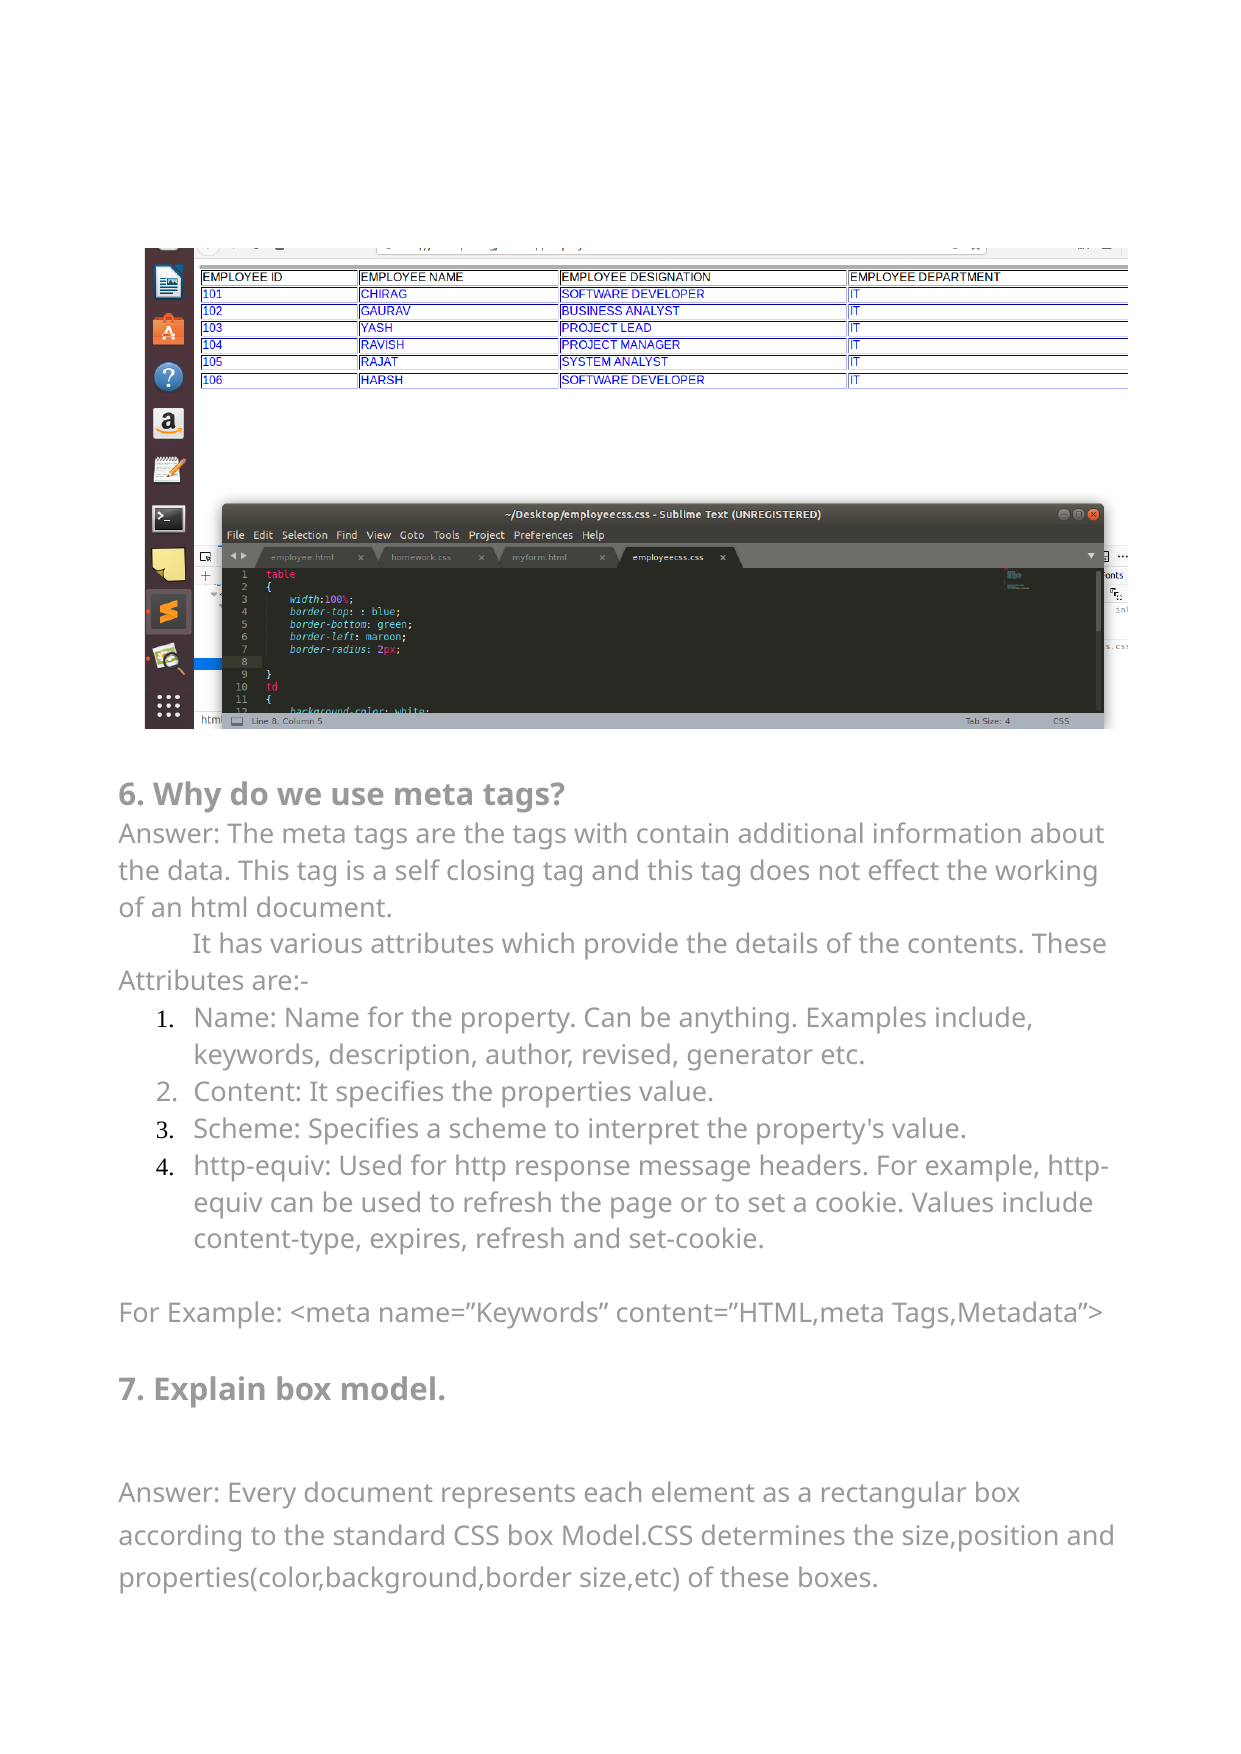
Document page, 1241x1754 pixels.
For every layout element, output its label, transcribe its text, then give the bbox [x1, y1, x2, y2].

text For Example: <meta name=”Keywords” content=”HTML,meta Tags,Metadata”> [118, 1294, 1122, 1331]
list Name: Name for the property. Can be anything. Examples include, keywords, description, author, revised, generator etc. [156, 999, 1122, 1072]
picture [144, 248, 1128, 729]
text Answer: Every document represents each element as a rectangular box according to the standard CSS box Model.CSS determines the size,position and properties(color,background,border size,etc) of these boxes. [118, 1473, 1122, 1595]
text Answer: The meta tags are the tags with contain additional information about the data. This tag is a self closing tag and this tag does not effect the working of an html document. [118, 814, 1122, 925]
text 6. Why do we use meta tags? [118, 772, 1122, 814]
list Content: It specifies the properties value. [156, 1072, 1122, 1109]
text It has various attributes which provide the details of the contents. These Attributes are:- [118, 925, 1122, 999]
list Scheme: Specifies a scheme to interpret the property's value. [156, 1109, 1122, 1146]
list http-equiv: Used for http response message headers. For example, http-equiv can be used to refresh the page or to set a cookie. Values include content-type, expires, refresh and set-cookie. [156, 1146, 1122, 1257]
text 7. Explain box model. [118, 1367, 1122, 1410]
